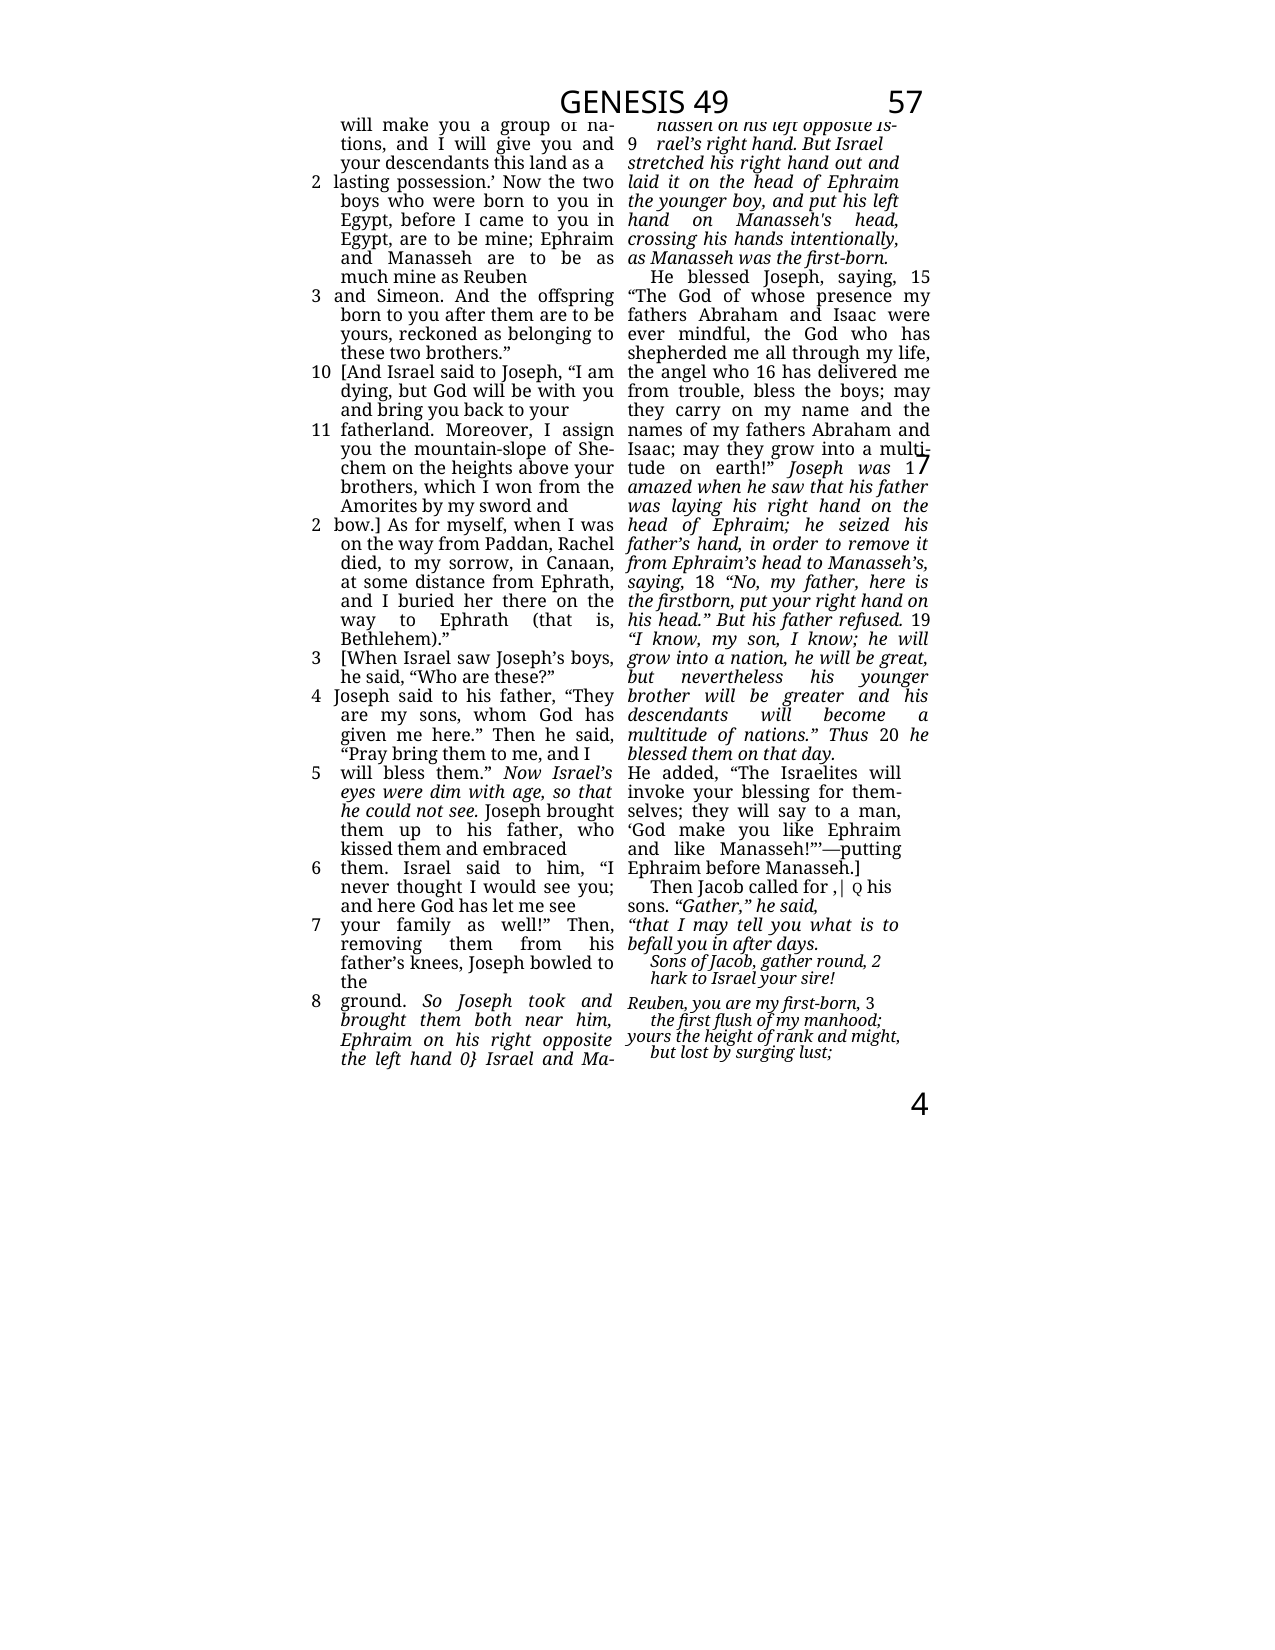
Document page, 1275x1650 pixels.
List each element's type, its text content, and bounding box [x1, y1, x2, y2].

list [And Israel said to Joseph, “I am dying, but God will be with you and bring you back to your [311, 363, 614, 421]
list them. Israel said to him, “I never thought I would see you; and here God has let me see [311, 859, 614, 916]
text Sons of Jacob, gather round, 2 [627, 954, 931, 971]
text will make you a group of na­tions, and I will give you and your descendants this land as a [340, 116, 614, 173]
list will bless them.” Now Israel’s eyes were dim with age, so that he could not see. Joseph brought them up to his father, who kissed them and embraced [311, 764, 614, 859]
list ground. So Joseph took and brought them both near him, Ephraim on his right opposite the left hand 0} Israel and Ma­nasseh on his left opposite Is- [311, 993, 614, 1069]
list and Simeon. And the offspring born to you after them are to be yours, reckoned as belonging to these two brothers.” [311, 287, 614, 363]
text hark to Israel your sire! [627, 971, 931, 988]
text He added, “The Israelites will invoke your blessing for them­selves; they will say to a man, ‘God make you like Ephraim and like Manasseh!”’—putting Ephraim before Manasseh.] [627, 764, 901, 878]
list rael’s right hand. But Israel [627, 135, 931, 154]
text “that I may tell you what is to befall you in after days. [627, 916, 901, 954]
list [When Israel saw Joseph’s boys, he said, “Who are these?” [311, 649, 614, 688]
text Then Jacob called for ,| q his sons. “Gather,” he said, [627, 878, 931, 916]
list your family as well!” Then, removing them from his father’s knees, Joseph bowled to the [311, 916, 614, 993]
list bow.] As for myself, when I was on the way from Paddan, Rachel died, to my sorrow, in Canaan, at some distance from Ephrath, and I buried her there on the way to Ephrath (that is, Bethlehem).” [311, 516, 614, 649]
text He blessed Joseph, saying, 15 “The God of whose presence my fathers Abraham and Isaac were ever mindful, the God who has shepherded me all through my life, the angel who 16 has delivered me from trouble, bless the boys; may they carry on my name and the names of my fathers Abraham and Isaac; may they grow into a multi­tude on earth!” Joseph was 17 amazed when he saw that his father was laying his right hand on the head of Ephraim; he seized his father’s hand, in order to remove it from Ephraim’s head to Manasseh’s, saying, 18 “No, my father, here is the first­born, put your right hand on his head.” But his father refused. 19 “I know, my son, I know; he will grow into a nation, he will be great, but nevertheless his younger brother will be greater and his descendants will become a multitude of nations.” Thus 20 he blessed them on that day. [627, 268, 931, 764]
text stretched his right hand out and laid it on the head of Ephraim the younger boy, and put his left hand on Manasseh's head, crossing his hands intentionally, as Manasseh was the first-born. [627, 154, 901, 268]
text the first flush of my manhood; yours the height of rank and might, [627, 1013, 931, 1046]
list Joseph said to his father, “They are my sons, whom God has given me here.” Then he said, “Pray bring them to me, and I [311, 688, 614, 764]
list lasting possession.’ Now the two boys who were born to you in Egypt, before I came to you in Egypt, are to be mine; Ephraim and Manasseh are to be as much mine as Reuben [311, 173, 614, 287]
text Reuben, you are my first-born, 3 [627, 996, 931, 1013]
text but lost by surging lust; [627, 1046, 931, 1062]
list fatherland. Moreover, I assign you the mountain-slope of She- chem on the heights above your brothers, which I won from the Amorites by my sword and [311, 421, 614, 516]
